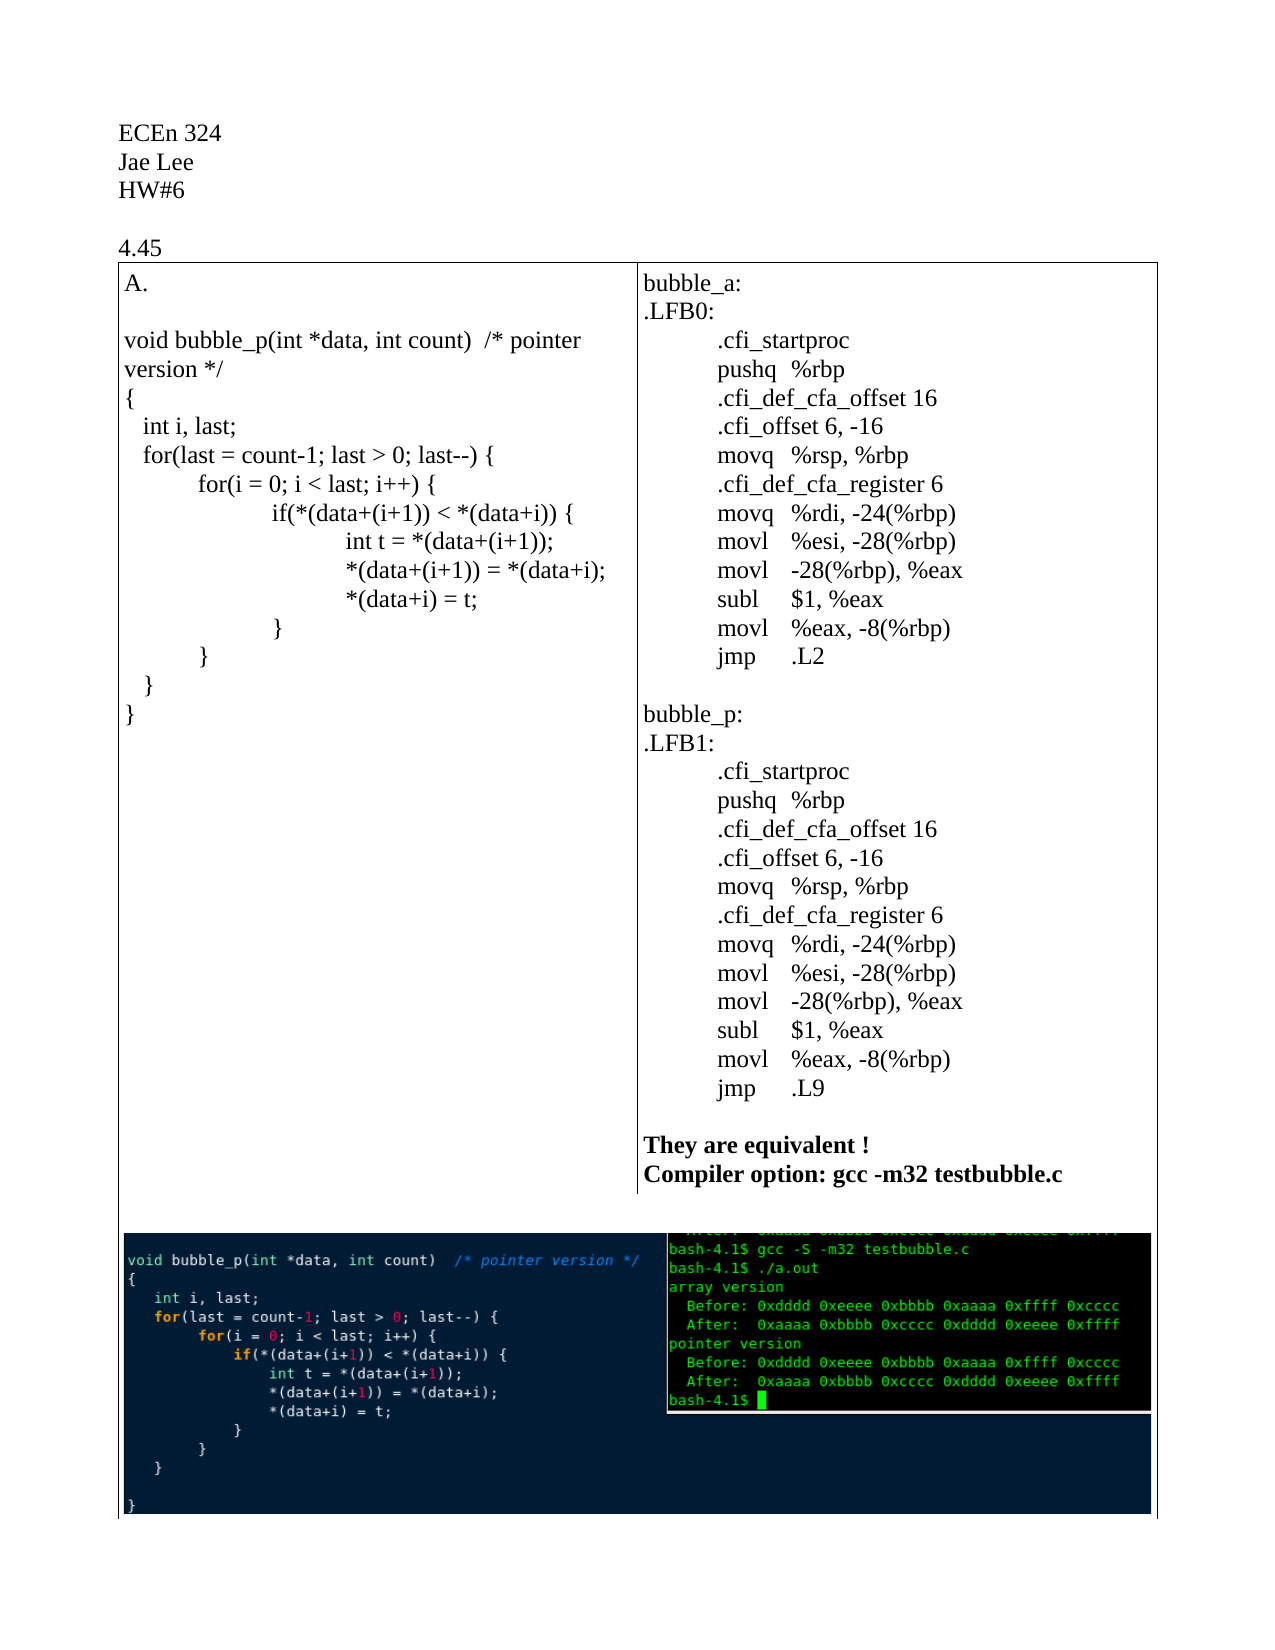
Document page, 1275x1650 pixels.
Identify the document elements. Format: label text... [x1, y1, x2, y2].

picture [123, 1233, 1152, 1514]
table_header A. void bubble_p(int *data, int count) /* pointer version */ { int i, last; for(last = count-1; last > 0; last--) { for(i = 0; i < last; i++) { if(*(data+(i+1)) < *(data+i)) { int t = *(data+(i+1)); *(data+(i+1)) = *(data+i); *(data+i) = t; } } } } [119, 263, 637, 1193]
text ECEn 324 [118, 118, 1157, 147]
text Jae Lee [118, 147, 1157, 176]
table_cell [119, 1194, 1157, 1519]
text HW#6 [118, 176, 1157, 204]
table_header bubble_a: .LFB0: .cfi_startproc pushq %rbp .cfi_def_cfa_offset 16 .cfi_offset 6, -16 movq %rsp, %rbp .cfi_def_cfa_register 6 movq %rdi, -24(%rbp) movl %esi, -28(%rbp) movl -28(%rbp), %eax subl $1, %eax movl %eax, -8(%rbp) jmp .L2 bubble_p: .LFB1: .cfi_startproc pushq %rbp .cfi_def_cfa_offset 16 .cfi_offset 6, -16 movq %rsp, %rbp .cfi_def_cfa_register 6 movq %rdi, -24(%rbp) movl %esi, -28(%rbp) movl -28(%rbp), %eax subl $1, %eax movl %eax, -8(%rbp) jmp .L9 They are equivalent ! Compiler option: gcc -m32 testbubble.c [638, 263, 1157, 1193]
text 4.45 [118, 233, 1157, 262]
